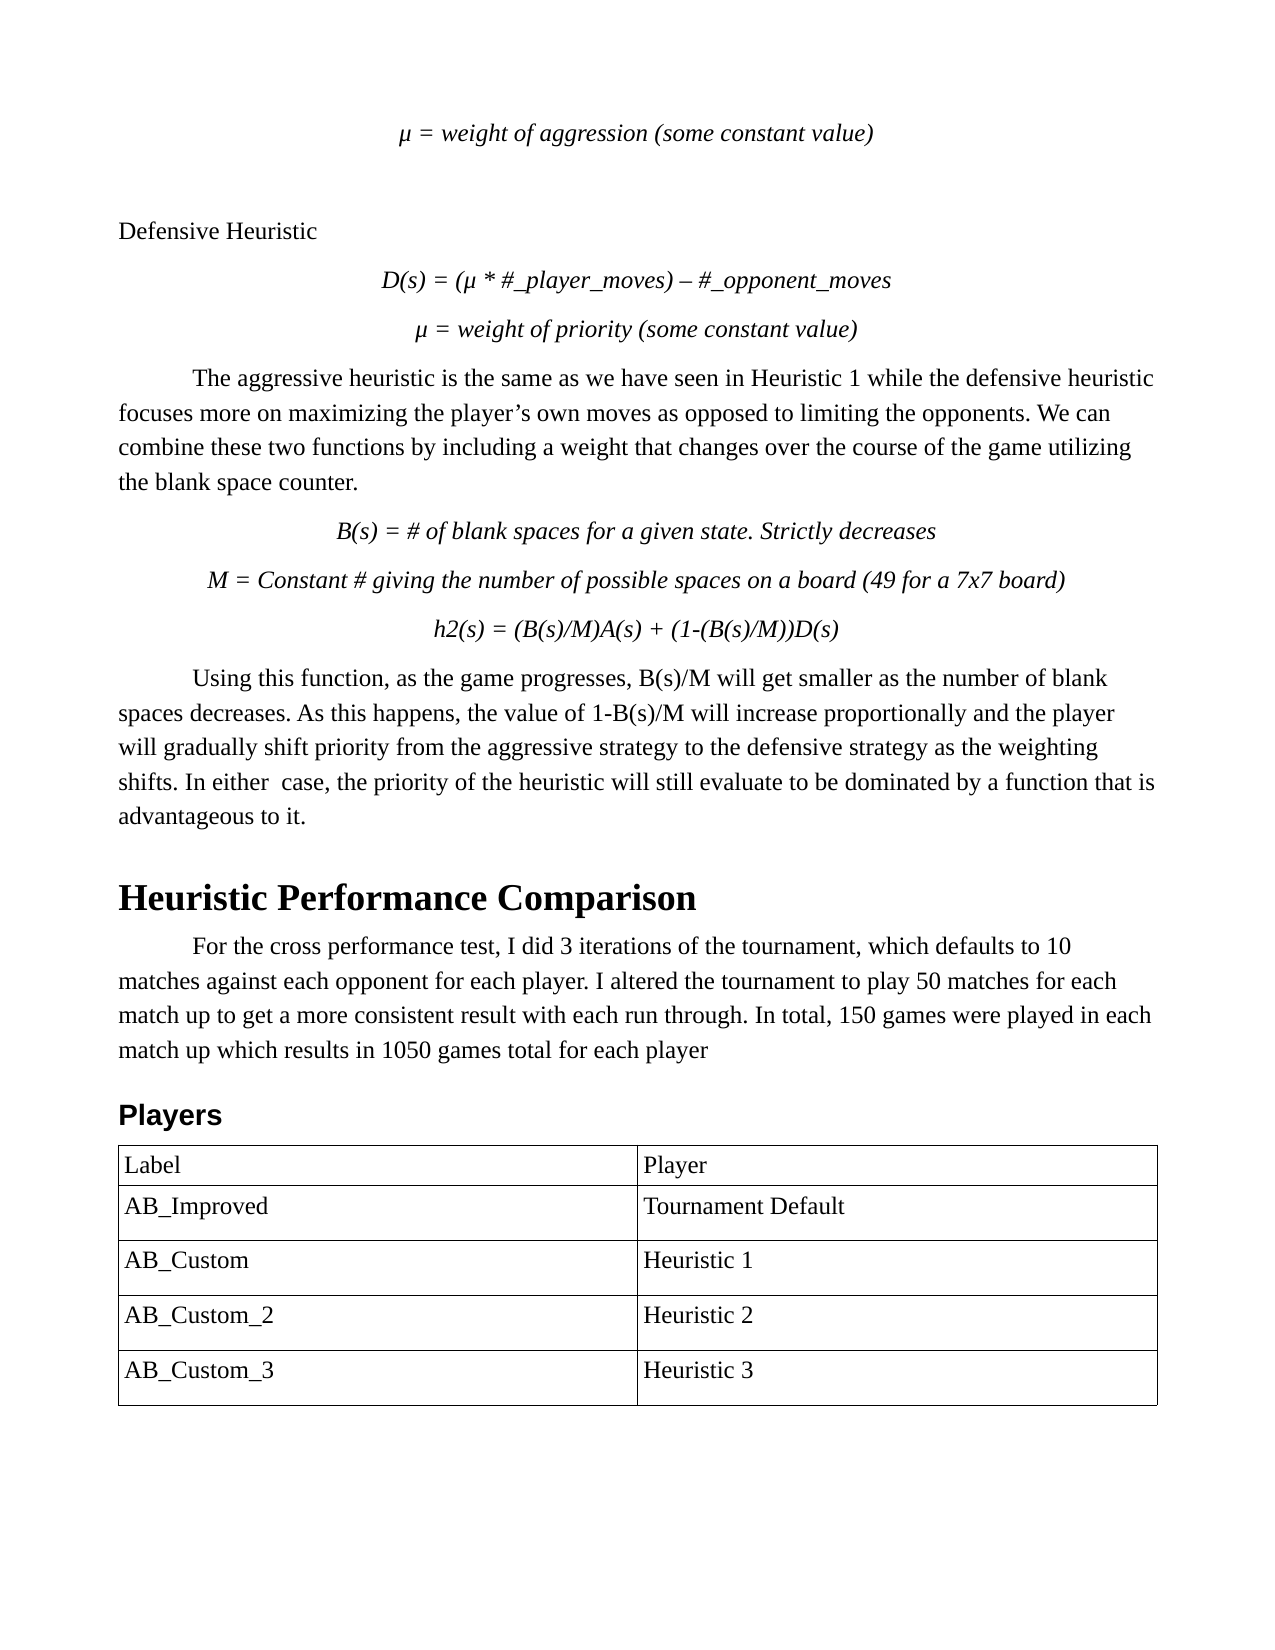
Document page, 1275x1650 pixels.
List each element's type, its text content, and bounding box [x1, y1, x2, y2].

subtitle Players [118, 1098, 1157, 1132]
table_cell AB_Improved [119, 1186, 637, 1240]
text For the cross performance test, I did 3 iterations of the tournament, which defaults to 10 matches against each opponent for each player. I altered the tournament to play 50 matches for each match up to get a more consistent result with each run through. In total, 150 games were played in each match up which results in 1050 games total for each player [118, 931, 1157, 1063]
table_header Label [119, 1146, 637, 1185]
subtitle Heuristic Performance Comparison [118, 875, 1157, 919]
table_cell AB_Custom [119, 1241, 637, 1295]
table_cell Heuristic 1 [638, 1241, 1157, 1295]
table_cell Heuristic 2 [638, 1296, 1157, 1349]
text D(s) = (μ * #_player_moves) – #_opponent_moves [118, 265, 1157, 294]
text μ = weight of priority (some constant value) [118, 314, 1157, 343]
text Using this function, as the game progresses, B(s)/M will get smaller as the number of blank spaces decreases. As this happens, the value of 1-B(s)/M will increase proportionally and the player will gradually shift priority from the aggressive strategy to the defensive strategy as the weighting shifts. In either case, the priority of the heuristic will still evaluate to be dominated by a function that is advantageous to it. [118, 663, 1157, 830]
table_cell Heuristic 3 [638, 1351, 1157, 1404]
text M = Constant # giving the number of possible spaces on a board (49 for a 7x7 board) [118, 565, 1157, 594]
table_cell AB_Custom_3 [119, 1351, 637, 1404]
text The aggressive heuristic is the same as we have seen in Heuristic 1 while the defensive heuristic focuses more on maximizing the player’s own moves as opposed to limiting the opponents. We can combine these two functions by including a weight that changes over the course of the game utilizing the blank space counter. [118, 363, 1157, 496]
table_cell AB_Custom_2 [119, 1296, 637, 1349]
text μ = weight of aggression (some constant value) [118, 118, 1157, 147]
table_cell Tournament Default [638, 1186, 1157, 1240]
table_header Player [638, 1146, 1157, 1185]
text B(s) = # of blank spaces for a given state. Strictly decreases [118, 516, 1157, 545]
text Defensive Heuristic [118, 216, 1157, 245]
text h2(s) = (B(s)/M)A(s) + (1-(B(s)/M))D(s) [118, 614, 1157, 643]
